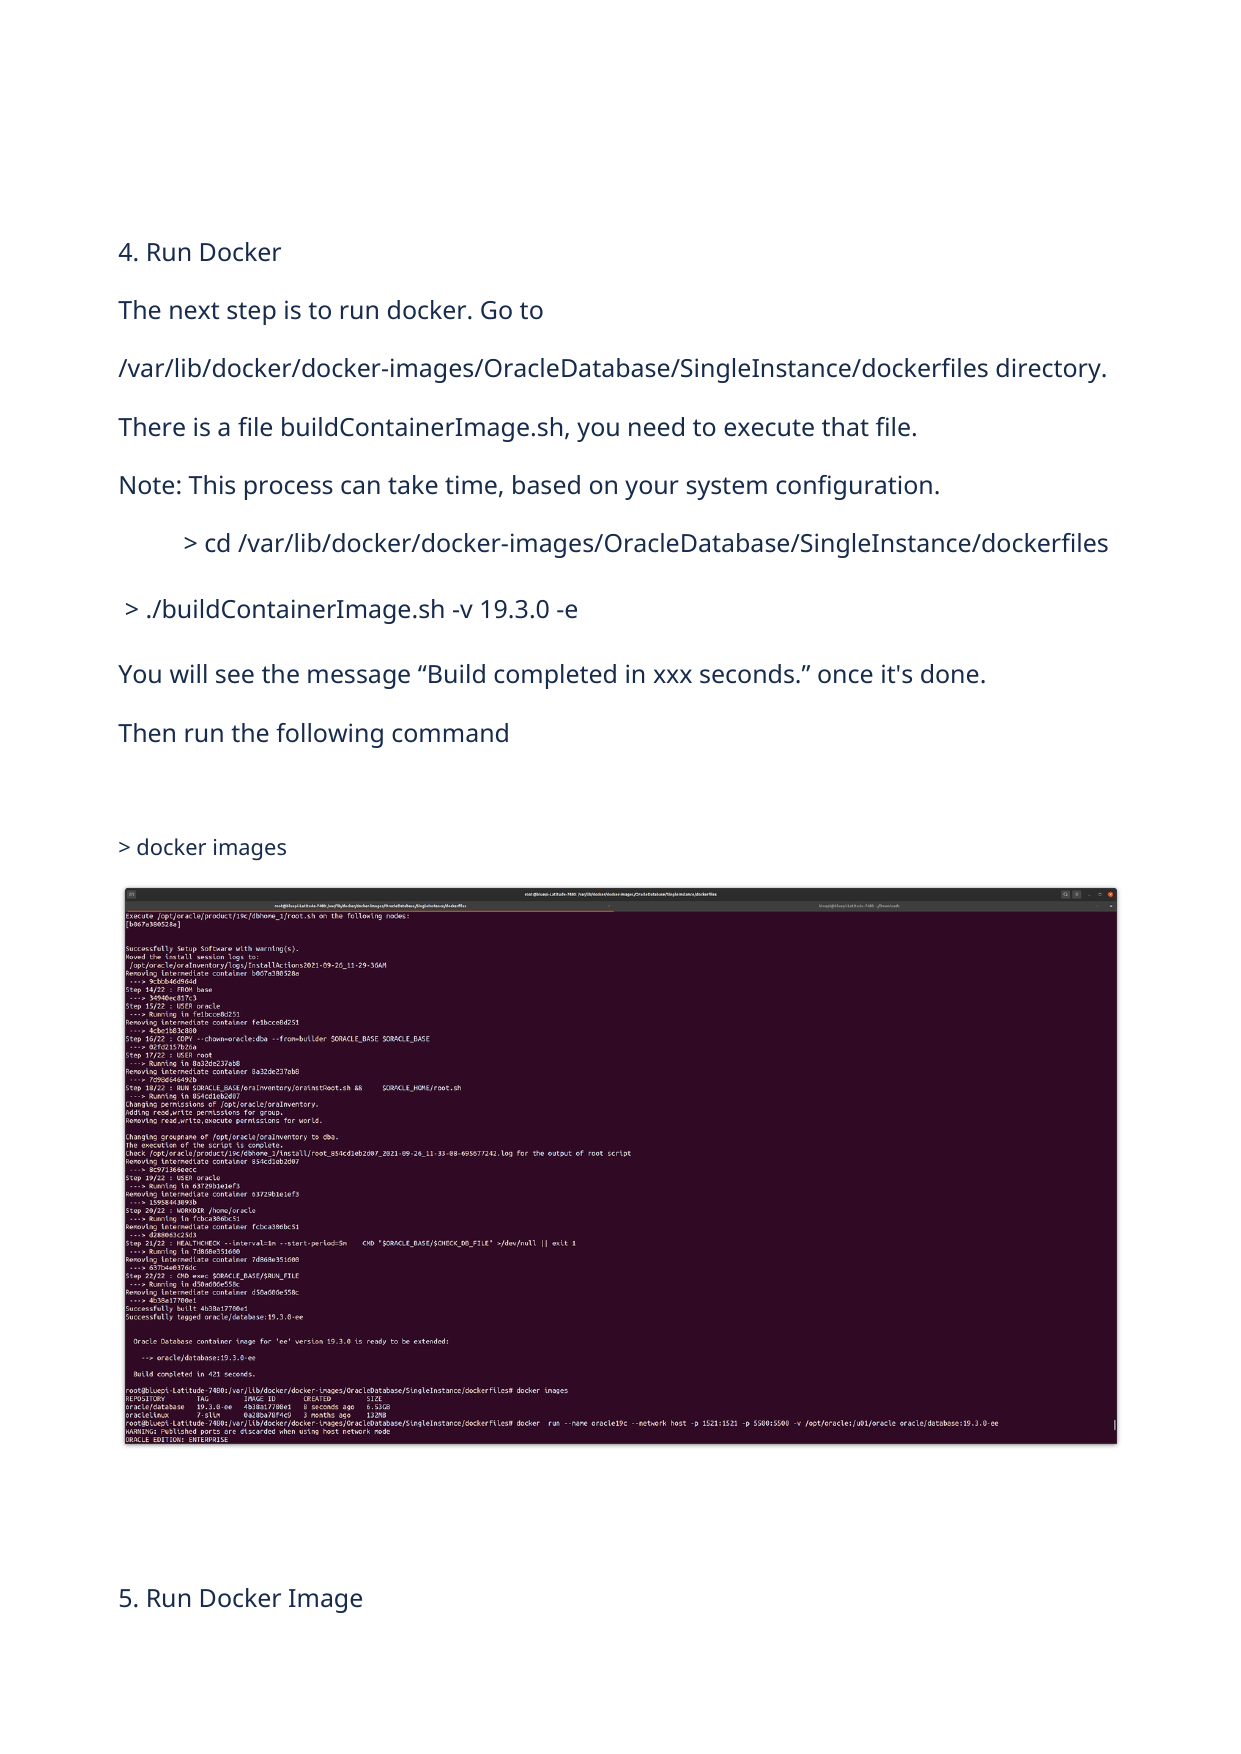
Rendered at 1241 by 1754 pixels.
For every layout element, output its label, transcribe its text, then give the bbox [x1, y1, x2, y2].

text > cd /var/lib/docker/docker-images/OracleDatabase/SingleInstance/dockerfiles [118, 526, 1109, 560]
text 4. Run Docker [118, 234, 1122, 269]
picture [118, 882, 1123, 1451]
text You will see the message “Build completed in xxx seconds.” once it's done. [118, 657, 1122, 691]
text 5. Run Docker Image [118, 1581, 1122, 1615]
text Note: This process can take time, based on your system configuration. [118, 467, 1122, 502]
text Then run the following command [118, 715, 1122, 749]
text > docker images [118, 832, 1122, 861]
text > ./buildContainerImage.sh -v 19.3.0 -e [118, 591, 1109, 625]
text The next step is to run docker. Go to /var/lib/docker/docker-images/OracleDatabase/SingleInstance/dockerfiles directory. There is a file buildContainerImage.sh, you need to execute that file. [118, 293, 1122, 443]
